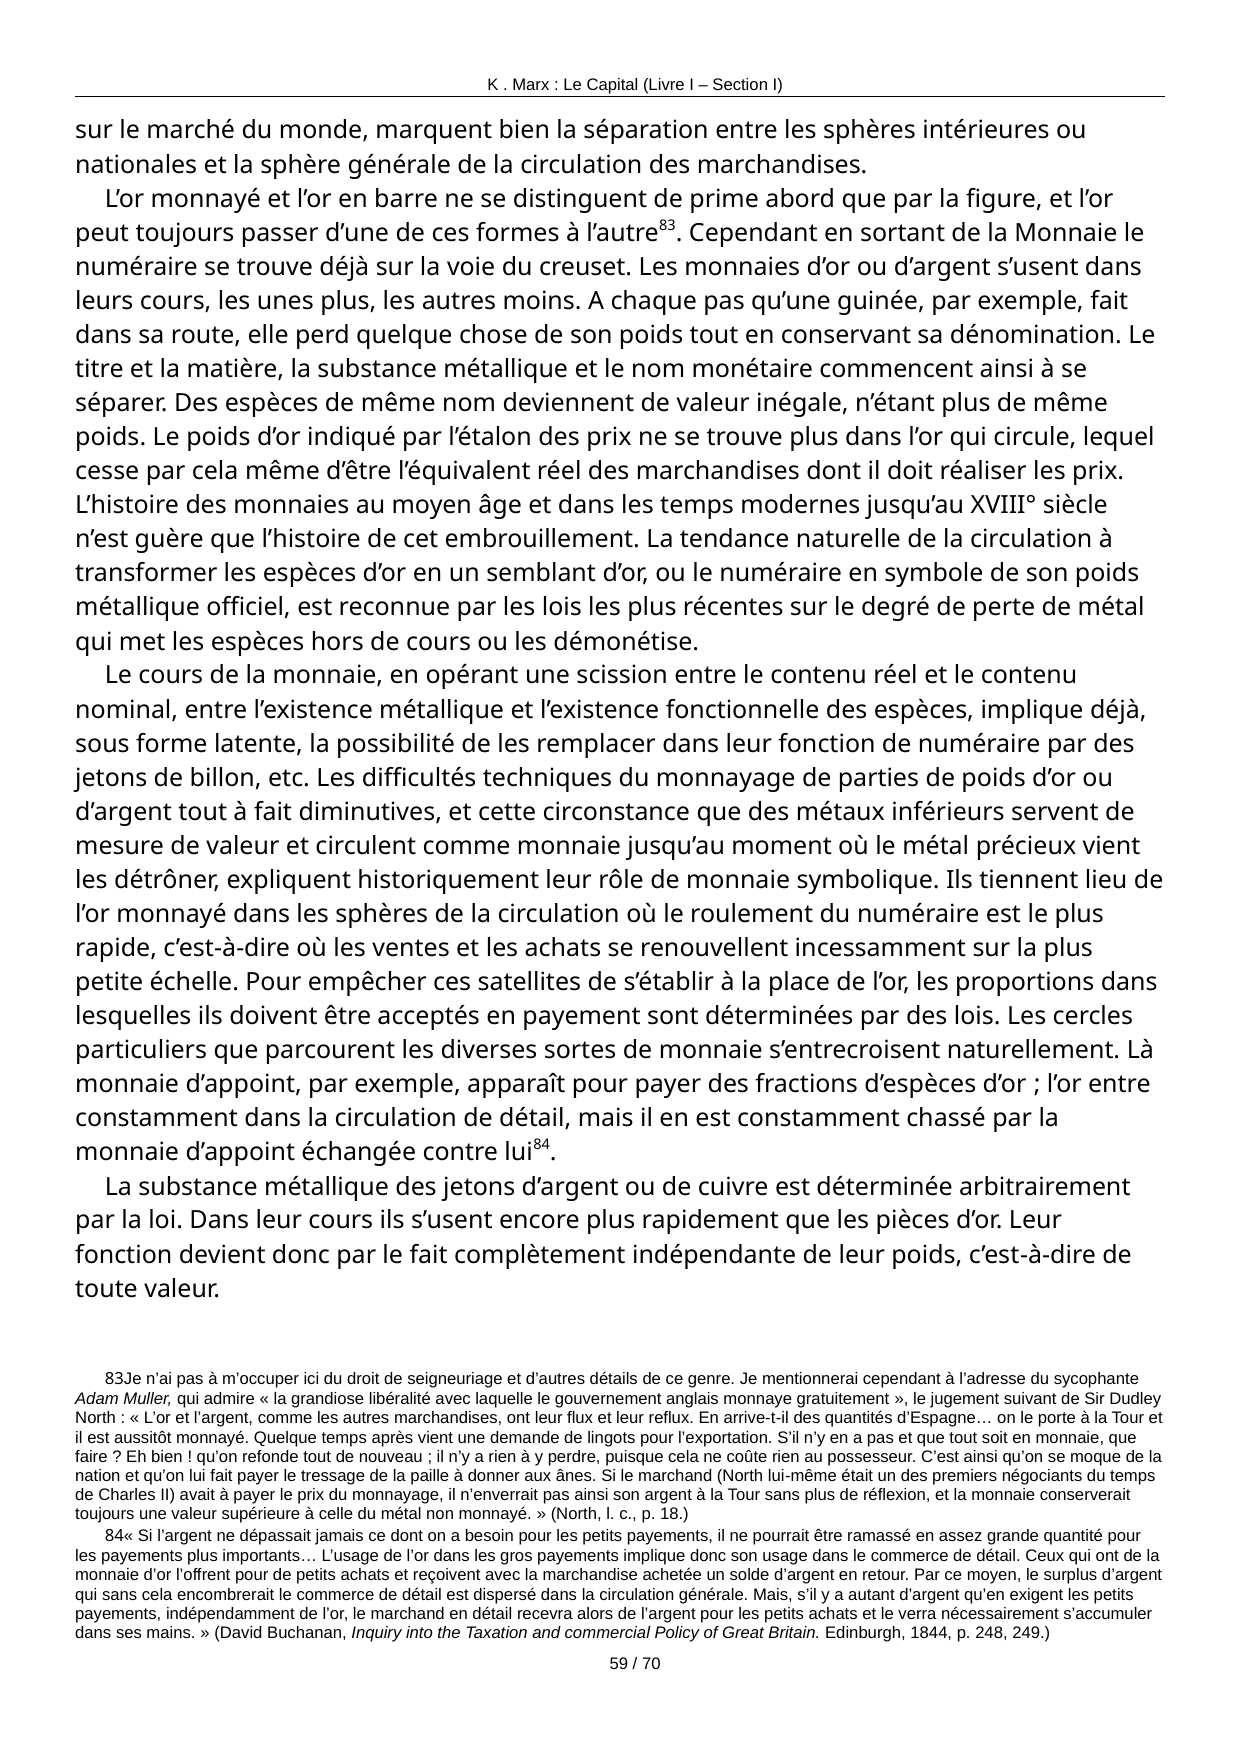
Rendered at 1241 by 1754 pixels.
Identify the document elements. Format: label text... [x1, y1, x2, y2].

text Je n’ai pas à m’occuper ici du droit de seigneuriage et d’autres détails de ce genre. Je mentionnerai cependant à l’adresse du sycophante Adam Muller, qui admire « la grandiose libéralité avec laquelle le gouvernement anglais monnaye gratuitement », le jugement suivant de Sir Dudley North : « L’or et l’argent, comme les autres marchandises, ont leur flux et leur reflux. En arrive-t‑il des quantités d’Espagne… on le porte à la Tour et il est aussitôt monnayé. Quelque temps après vient une demande de lingots pour l’exportation. S’il n’y en a pas et que tout soit en monnaie, que faire ? Eh bien ! qu’on refonde tout de nouveau ; il n’y a rien à y perdre, puisque cela ne coûte rien au possesseur. C’est ainsi qu’on se moque de la nation et qu’on lui fait payer le tressage de la paille à donner aux ânes. Si le marchand (North lui‑même était un des premiers négociants du temps de Charles II) avait à payer le prix du monnayage, il n’enverrait pas ainsi son argent à la Tour sans plus de réflexion, et la monnaie conserverait toujours une valeur supérieure à celle du métal non monnayé. » (North, l. c., p. 18.) [75, 1366, 1165, 1523]
text « Si l’argent ne dépassait jamais ce dont on a besoin pour les petits payements, il ne pourrait être ramassé en assez grande quantité pour les payements plus importants… L’usage de l’or dans les gros payements implique donc son usage dans le commerce de détail. Ceux qui ont de la monnaie d’or l’offrent pour de petits achats et reçoivent avec la marchandise achetée un solde d’argent en retour. Par ce moyen, le surplus d’argent qui sans cela encombrerait le commerce de détail est dispersé dans la circulation générale. Mais, s’il y a autant d’argent qu’en exigent les petits payements, indépendamment de l’or, le marchand en détail recevra alors de l’argent pour les petits achats et le verra nécessairement s’accumuler dans ses mains. » (David Buchanan, Inquiry into the Taxation and commercial Policy of Great Britain. Edinburgh, 1844, p. 248, 249.) [75, 1523, 1165, 1642]
text sur le marché du monde, marquent bien la séparation entre les sphères intérieures ou nationales et la sphère générale de la circulation des marchandises. [75, 112, 1165, 180]
text L’or monnayé et l’or en barre ne se distinguent de prime abord que par la figure, et l’or peut toujours passer d’une de ces formes à l’autre. Cependant en sortant de la Monnaie le numéraire se trouve déjà sur la voie du creuset. Les monnaies d’or ou d’argent s’usent dans leurs cours, les unes plus, les autres moins. A chaque pas qu’une guinée, par exemple, fait dans sa route, elle perd quelque chose de son poids tout en conservant sa dénomination. Le titre et la matière, la substance métallique et le nom monétaire commencent ainsi à se séparer. Des espèces de même nom deviennent de valeur inégale, n’étant plus de même poids. Le poids d’or indiqué par l’étalon des prix ne se trouve plus dans l’or qui circule, lequel cesse par cela même d’être l’équivalent réel des marchandises dont il doit réaliser les prix. L’histoire des monnaies au moyen âge et dans les temps modernes jusqu’au XVIII° siècle n’est guère que l’histoire de cet embrouillement. La tendance naturelle de la circulation à transformer les espèces d’or en un semblant d’or, ou le numéraire en symbole de son poids métallique officiel, est reconnue par les lois les plus récentes sur le degré de perte de métal qui met les espèces hors de cours ou les démonétise. [75, 180, 1165, 657]
text Le cours de la monnaie, en opérant une scission entre le contenu réel et le contenu nominal, entre l’existence métallique et l’existence fonctionnelle des espèces, implique déjà, sous forme latente, la possibilité de les remplacer dans leur fonction de numéraire par des jetons de billon, etc. Les difficultés techniques du monnayage de parties de poids d’or ou d’argent tout à fait diminutives, et cette circonstance que des métaux inférieurs servent de mesure de valeur et circulent comme monnaie jusqu’au moment où le métal précieux vient les détrôner, expliquent historiquement leur rôle de monnaie symbolique. Ils tiennent lieu de l’or monnayé dans les sphères de la circulation où le roulement du numéraire est le plus rapide, c’est‑à‑dire où les ventes et les achats se renouvellent incessamment sur la plus petite échelle. Pour empêcher ces satellites de s’établir à la place de l’or, les proportions dans lesquelles ils doivent être acceptés en payement sont déterminées par des lois. Les cercles particuliers que parcourent les diverses sortes de monnaie s’entrecroisent naturellement. Là monnaie d’appoint, par exemple, apparaît pour payer des fractions d’espèces d’or ; l’or entre constamment dans la circulation de détail, mais il en est constamment chassé par la monnaie d’appoint échangée contre lui. [75, 657, 1165, 1168]
text La substance métallique des jetons d’argent ou de cuivre est déterminée arbitrairement par la loi. Dans leur cours ils s’usent encore plus rapidement que les pièces d’or. Leur fonction devient donc par le fait complètement indépendante de leur poids, c’est‑à-dire de toute valeur. [75, 1168, 1165, 1304]
